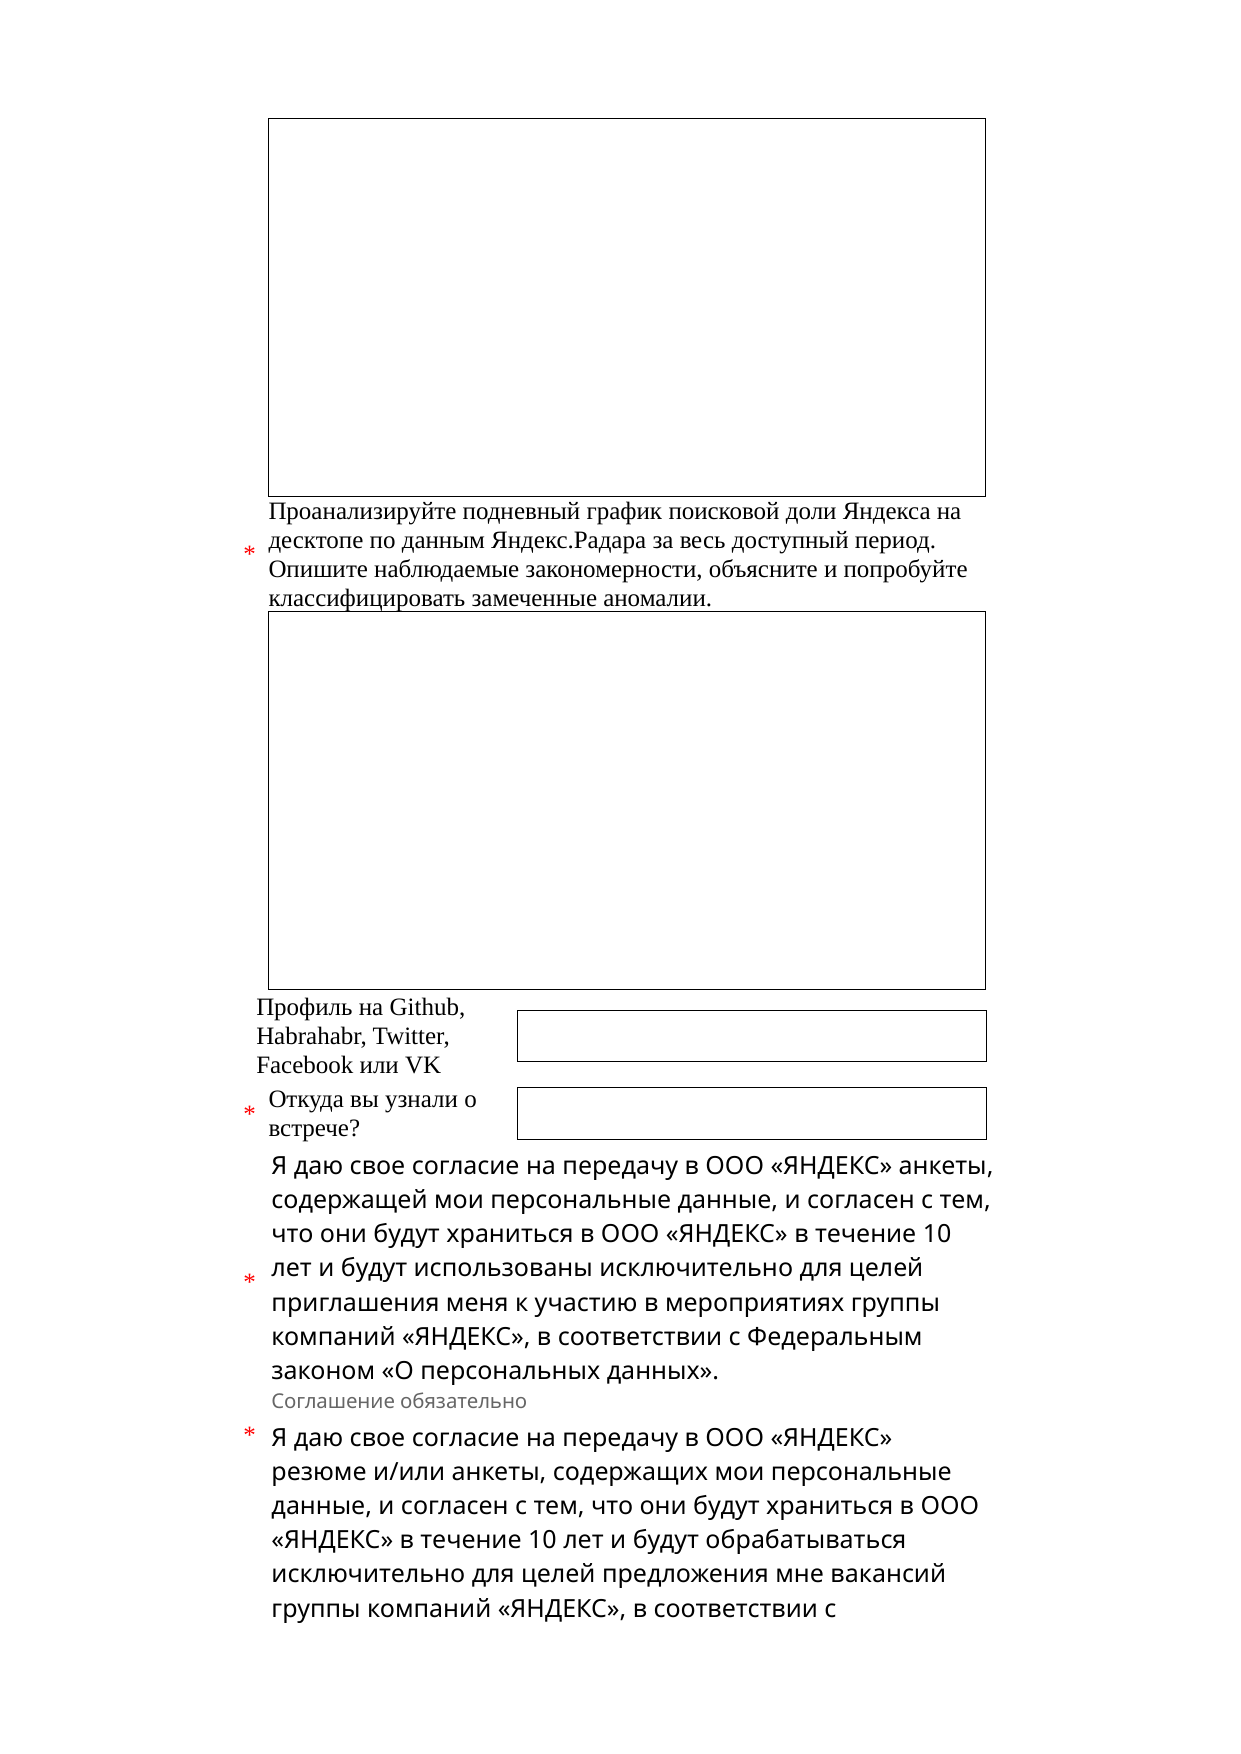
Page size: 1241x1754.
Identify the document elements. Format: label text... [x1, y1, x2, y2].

table_cell [986, 118, 999, 496]
table_header * [243, 496, 268, 611]
table_header Проанализируйте подневный график поисковой доли Яндекса на десктопе по данным Яндекс.Радара за весь доступный период. Опишите наблюдаемые закономерности, объясните и попробуйте классифицировать замеченные аномалии. [268, 496, 999, 611]
table_cell [243, 611, 268, 989]
table_cell [243, 118, 268, 496]
table_header [243, 990, 256, 1082]
table_header [515, 1082, 997, 1145]
table_header [515, 990, 997, 1082]
table_header * [243, 1145, 268, 1417]
table_header * [243, 1417, 268, 1627]
table_header Откуда вы узнали о встрече? [268, 1082, 514, 1145]
table_header Профиль на Github, Habrahabr, Twitter, Facebook или VK [256, 990, 514, 1082]
table_cell [986, 611, 999, 989]
table_header Я даю свое согласие на передачу в ООО «ЯНДЕКС» резюме и/или анкеты, содержащих мои персональные данные, и согласен с тем, что они будут храниться в ООО «ЯНДЕКС» в течение 10 лет и будут обрабатываться исключительно для целей предложения мне вакансий группы компаний «ЯНДЕКС», в соответствии с [268, 1417, 997, 1627]
table_header * [243, 1082, 268, 1145]
table_header Я даю свое согласие на передачу в ООО «ЯНДЕКС» анкеты, содержащей мои персональные данные, и согласен с тем, что они будут храниться в ООО «ЯНДЕКС» в течение 10 лет и будут использованы исключительно для целей приглашения меня к участию в мероприятиях группы компаний «ЯНДЕКС», в соответствии с Федеральным законом «О персональных данных». Соглашение обязательно [268, 1145, 997, 1417]
